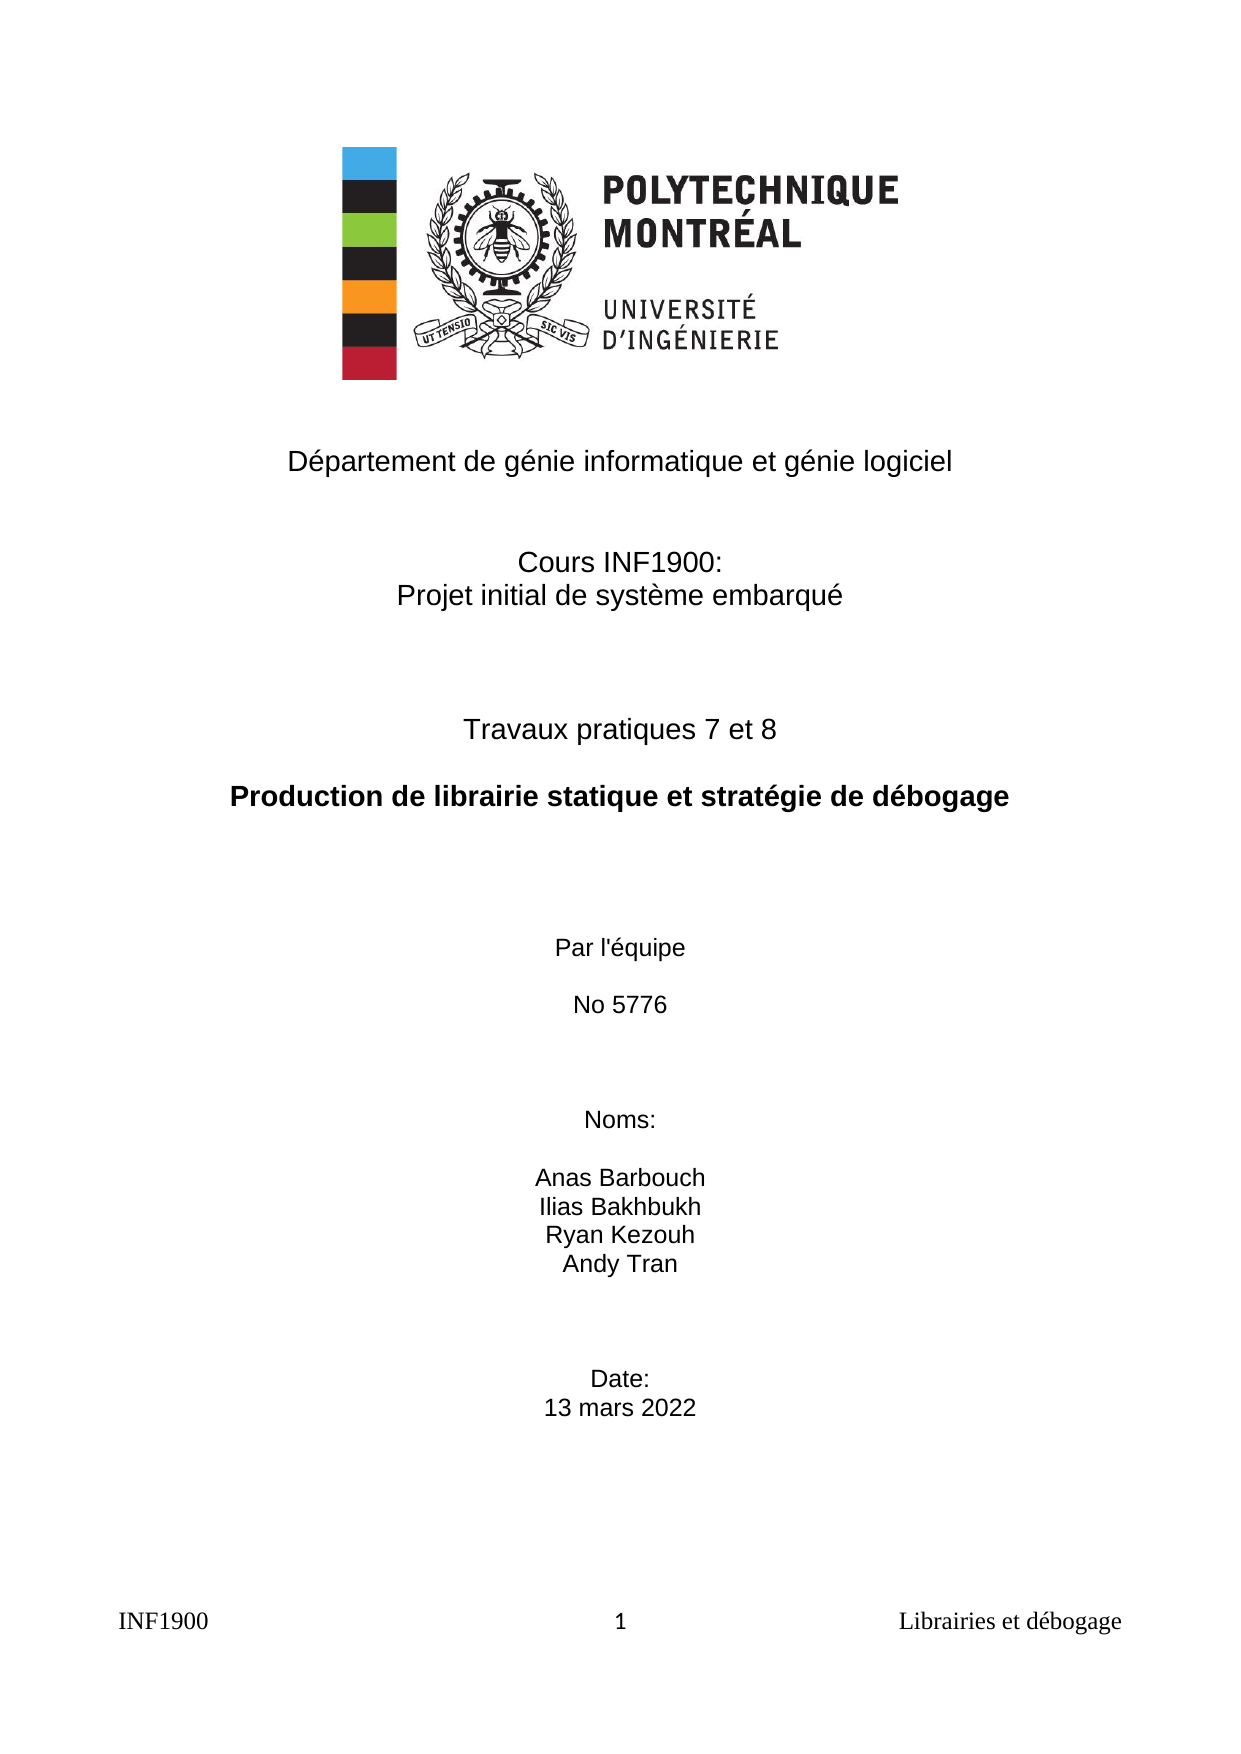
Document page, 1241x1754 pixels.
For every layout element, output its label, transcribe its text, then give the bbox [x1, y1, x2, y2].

text Cours INF1900: [118, 545, 1122, 578]
text Travaux pratiques 7 et 8 [118, 712, 1122, 746]
picture [342, 147, 898, 380]
text Noms: [118, 1105, 1122, 1134]
text Projet initial de système embarqué [118, 578, 1122, 612]
text No 5776 [118, 990, 1122, 1019]
text 13 mars 2022 [118, 1393, 1122, 1422]
text Par l'équipe [118, 933, 1122, 962]
text Ryan Kezouh [118, 1220, 1122, 1249]
text Production de librairie statique et stratégie de débogage [118, 779, 1122, 813]
text Anas Barbouch [118, 1163, 1122, 1192]
text Andy Tran [118, 1249, 1122, 1278]
text Date: [118, 1364, 1122, 1393]
text Ilias Bakhbukh [118, 1192, 1122, 1220]
text Département de génie informatique et génie logiciel [118, 444, 1122, 478]
